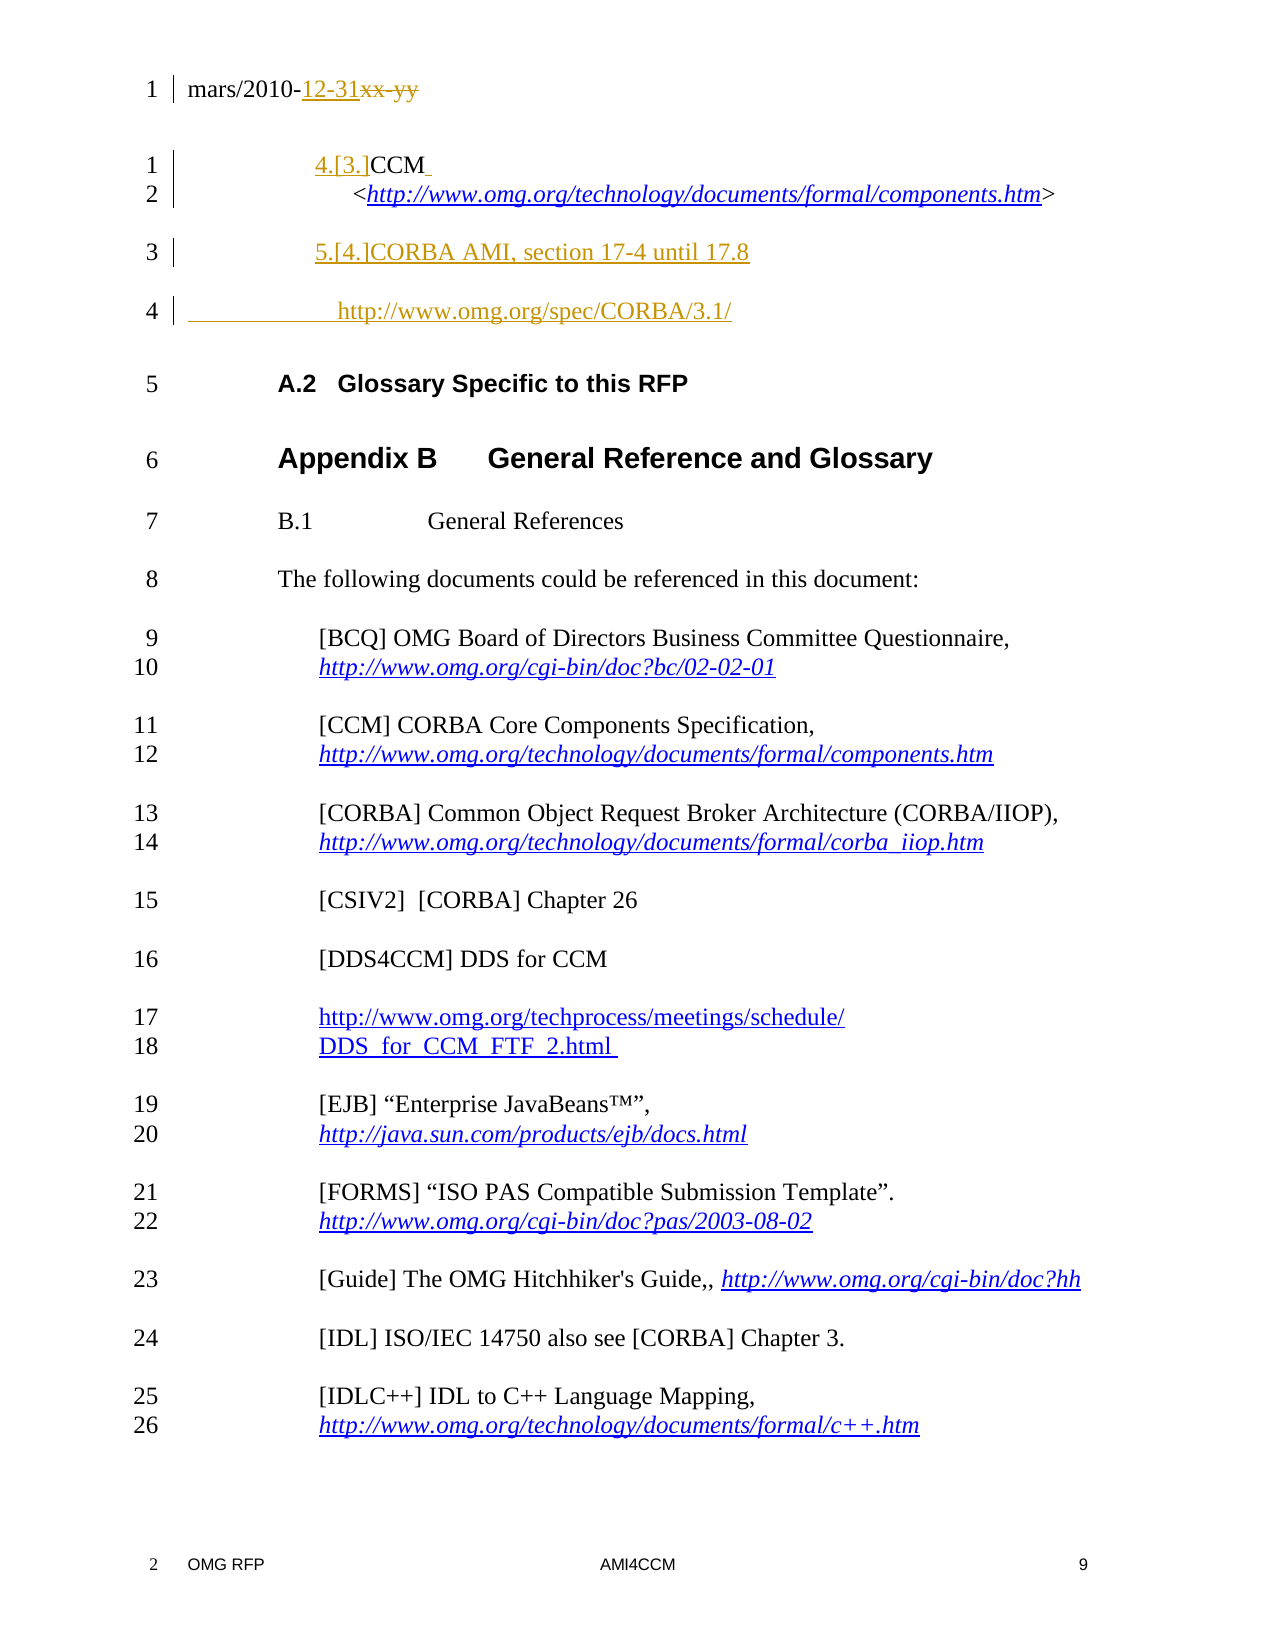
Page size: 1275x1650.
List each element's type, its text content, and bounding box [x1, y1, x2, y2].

text [CCM] CORBA Core Components Specification, http://www.omg.org/technology/documents/formal/components.htm [319, 710, 1087, 769]
text [Guide] The OMG Hitchhiker's Guide,, http://www.omg.org/cgi-bin/doc?hh [319, 1264, 1087, 1294]
text http://www.omg.org/spec/CORBA/3.1/ [187, 296, 1087, 325]
text [CORBA] Common Object Request Broker Architecture (CORBA/IIOP), http://www.omg.org/technology/documents/formal/corba_iiop.htm [319, 798, 1087, 856]
text The following documents could be referenced in this document: [277, 564, 1087, 594]
text [IDLC++] IDL to C++ Language Mapping, http://www.omg.org/technology/documents/formal/c++.htm [319, 1381, 1087, 1439]
text [BCQ] OMG Board of Directors Business Committee Questionnaire, http://www.omg.org/cgi-bin/doc?bc/02-02-01 [319, 623, 1087, 681]
text http://www.omg.org/techprocess/meetings/schedule/DDS_for_CCM_FTF_2.html [319, 1002, 1087, 1060]
text [FORMS] “ISO PAS Compatible Submission Template”. http://www.omg.org/cgi-bin/doc?pas/2003-08-02 [319, 1177, 1087, 1235]
text [CSIV2] [CORBA] Chapter 26 [319, 885, 1087, 914]
text [IDL] ISO/IEC 14750 also see [CORBA] Chapter 3. [319, 1323, 1087, 1352]
list CORBA AMI, section 17-4 until 17.8 [315, 237, 1087, 267]
text [EJB] “Enterprise JavaBeans™”, http://java.sun.com/products/ejb/docs.html [319, 1089, 1087, 1148]
text [DDS4CCM] DDS for CCM [319, 944, 1087, 973]
subtitle A.2 Glossary Specific to this RFP [187, 369, 1087, 398]
list CCM <http://www.omg.org/technology/documents/formal/components.htm> [315, 150, 1087, 208]
text B.1 General References [277, 506, 1087, 535]
subtitle Appendix B General Reference and Glossary [187, 442, 1087, 475]
